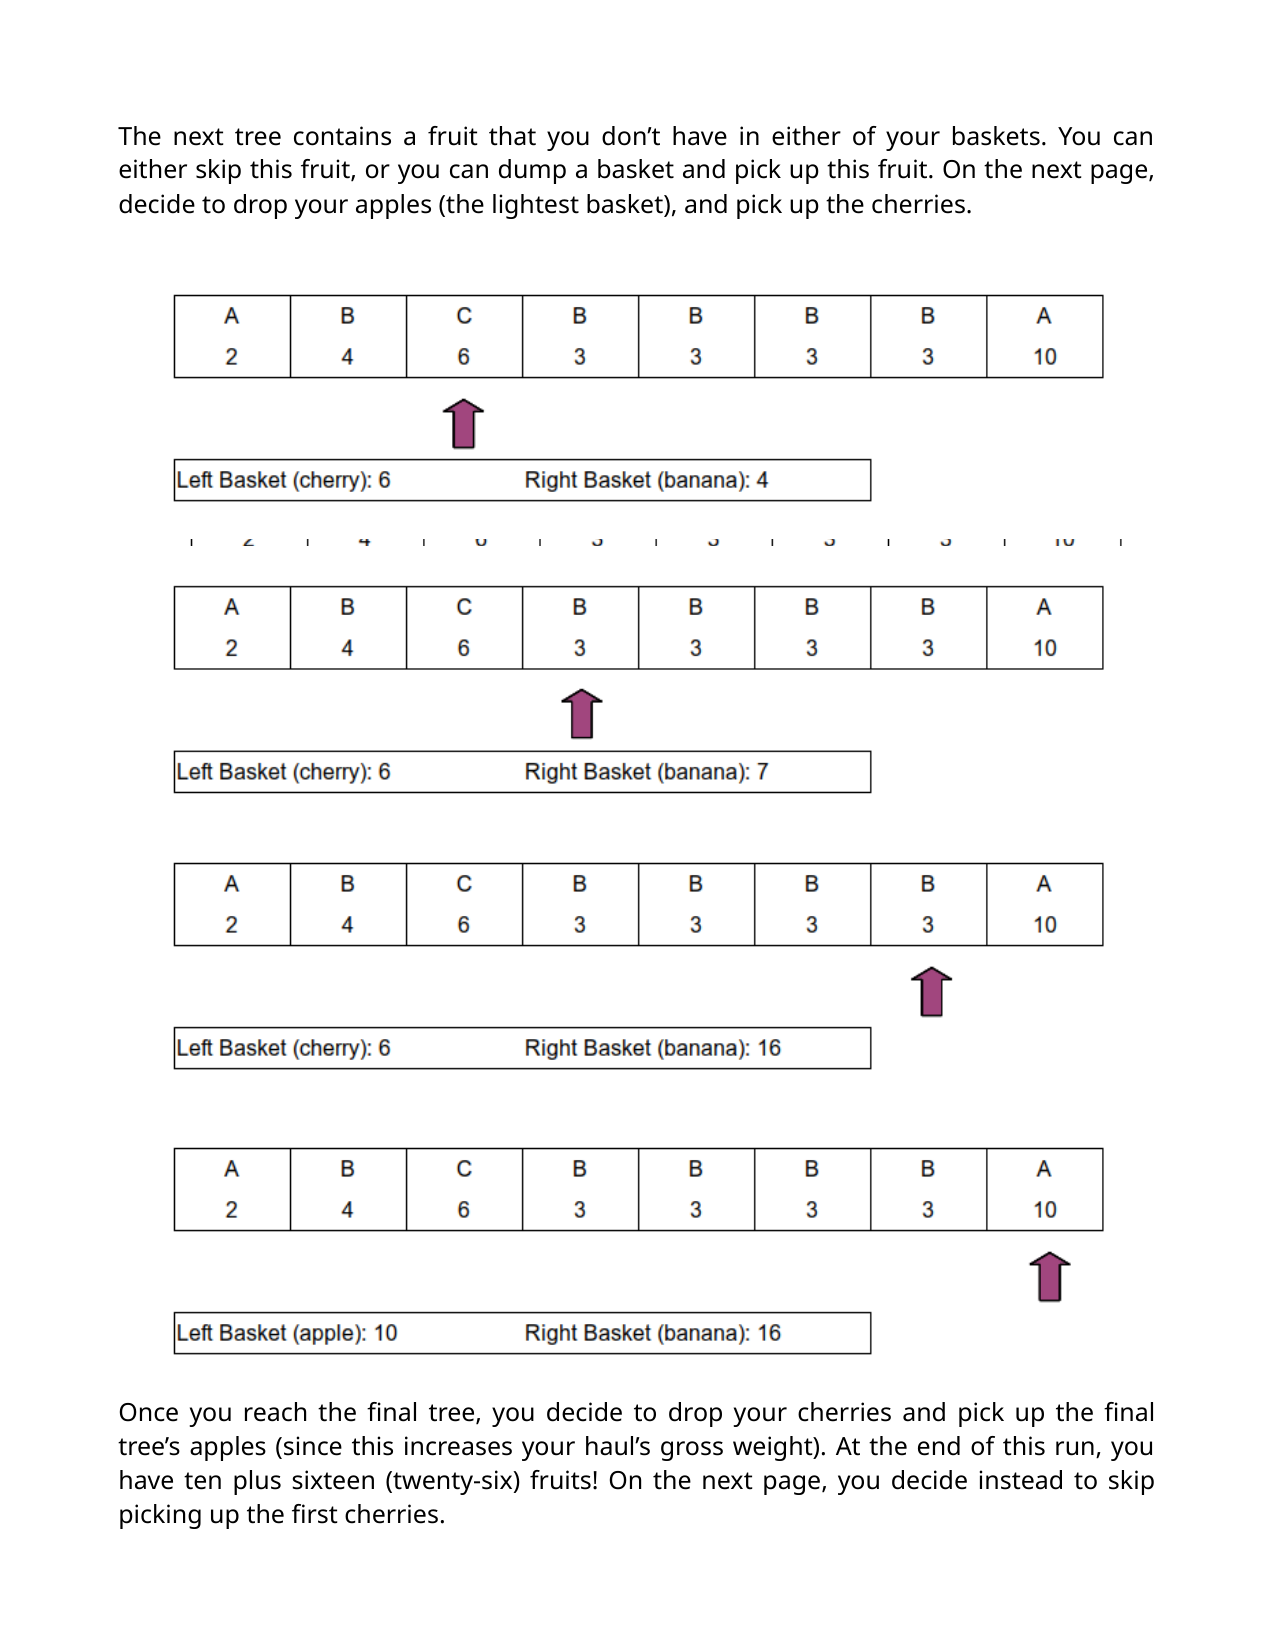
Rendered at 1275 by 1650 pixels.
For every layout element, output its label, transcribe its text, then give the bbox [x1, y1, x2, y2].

picture [118, 254, 1174, 1395]
text The next tree contains a fruit that you don’t have in either of your baskets. You can either skip this fruit, or you can dump a basket and pick up this fruit. On the next page, decide to drop your apples (the lightest basket), and pick up the cherries. [118, 118, 1157, 220]
text Once you reach the final tree, you decide to drop your cherries and pick up the final tree’s apples (since this increases your haul’s gross weight). At the end of this run, you have ten plus sixteen (twenty-six) fruits! On the next page, you decide instead to skip picking up the first cherries. [118, 1395, 1157, 1531]
